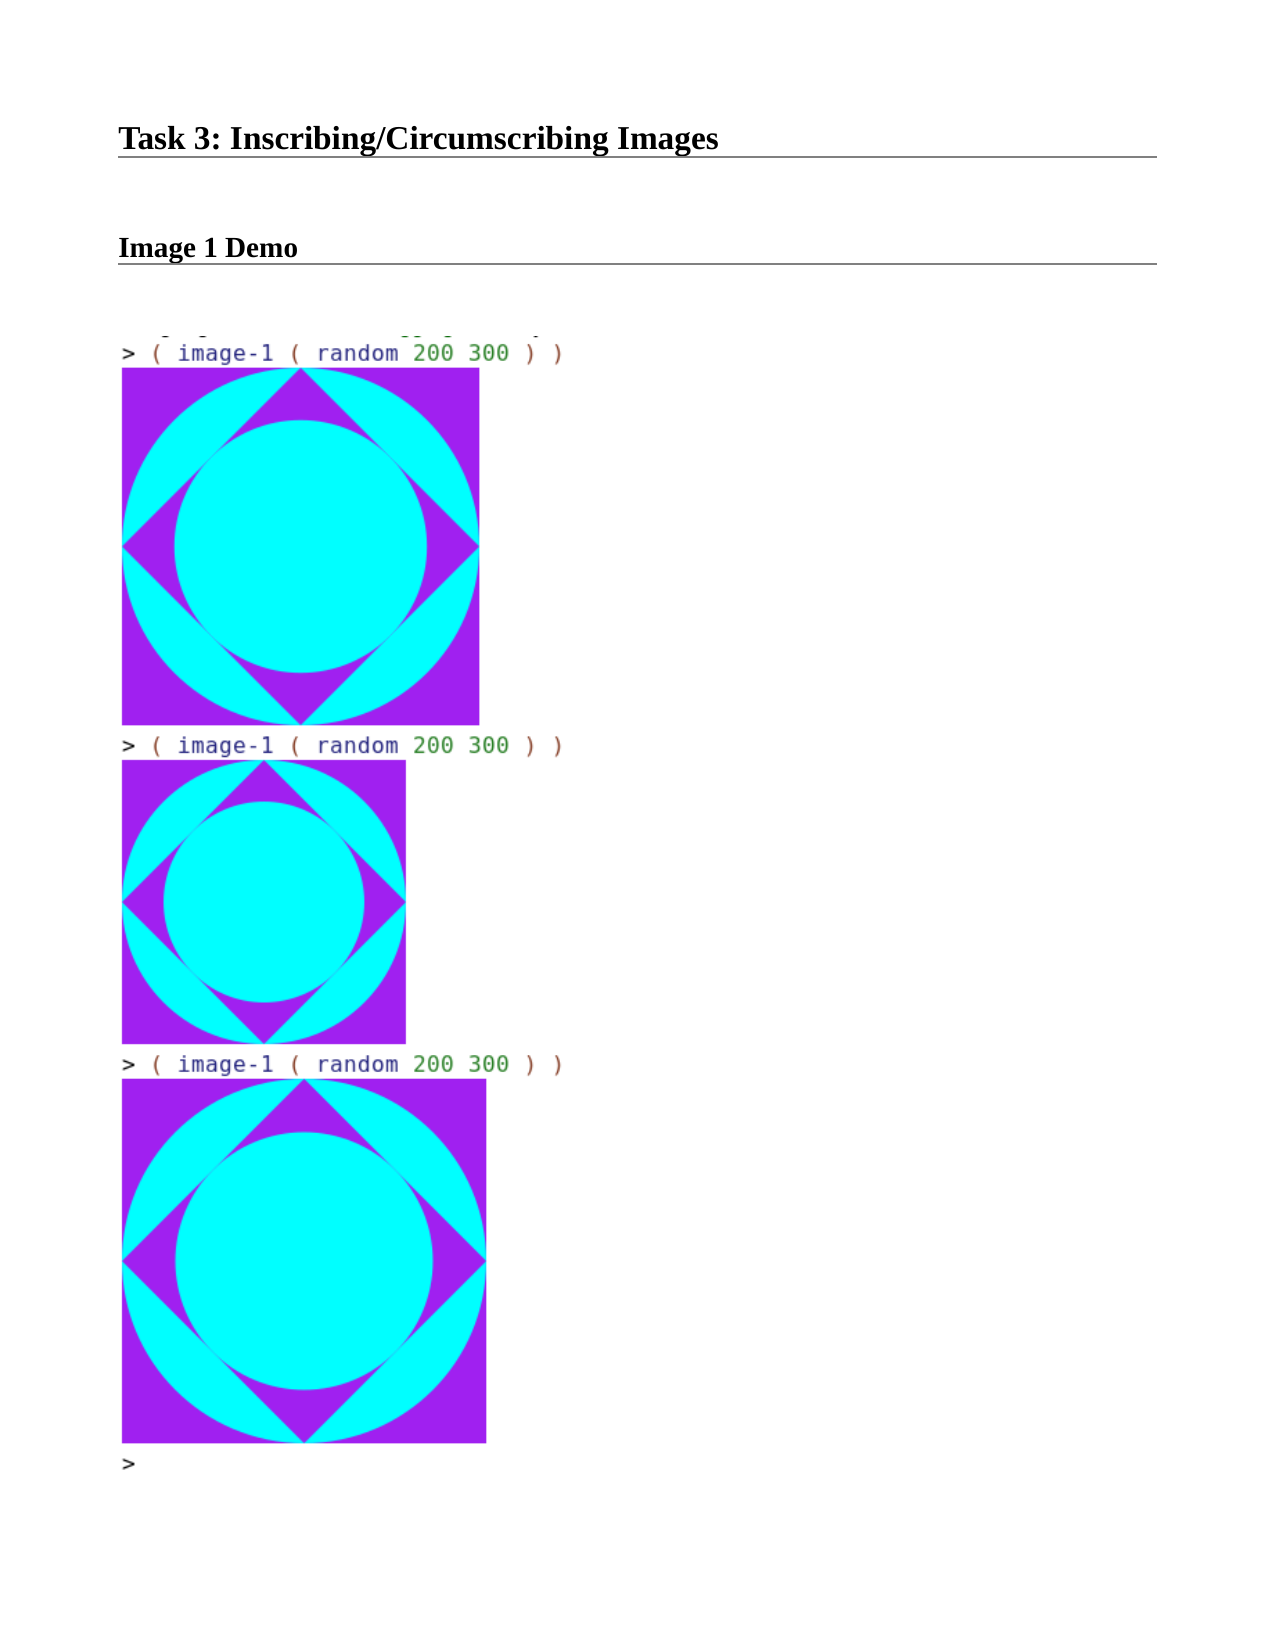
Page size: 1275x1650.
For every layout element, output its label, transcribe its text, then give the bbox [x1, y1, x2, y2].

text Task 3: Inscribing/Circumscribing Images [118, 118, 1157, 156]
picture [118, 336, 697, 1474]
text Image 1 Demo [118, 230, 1157, 263]
